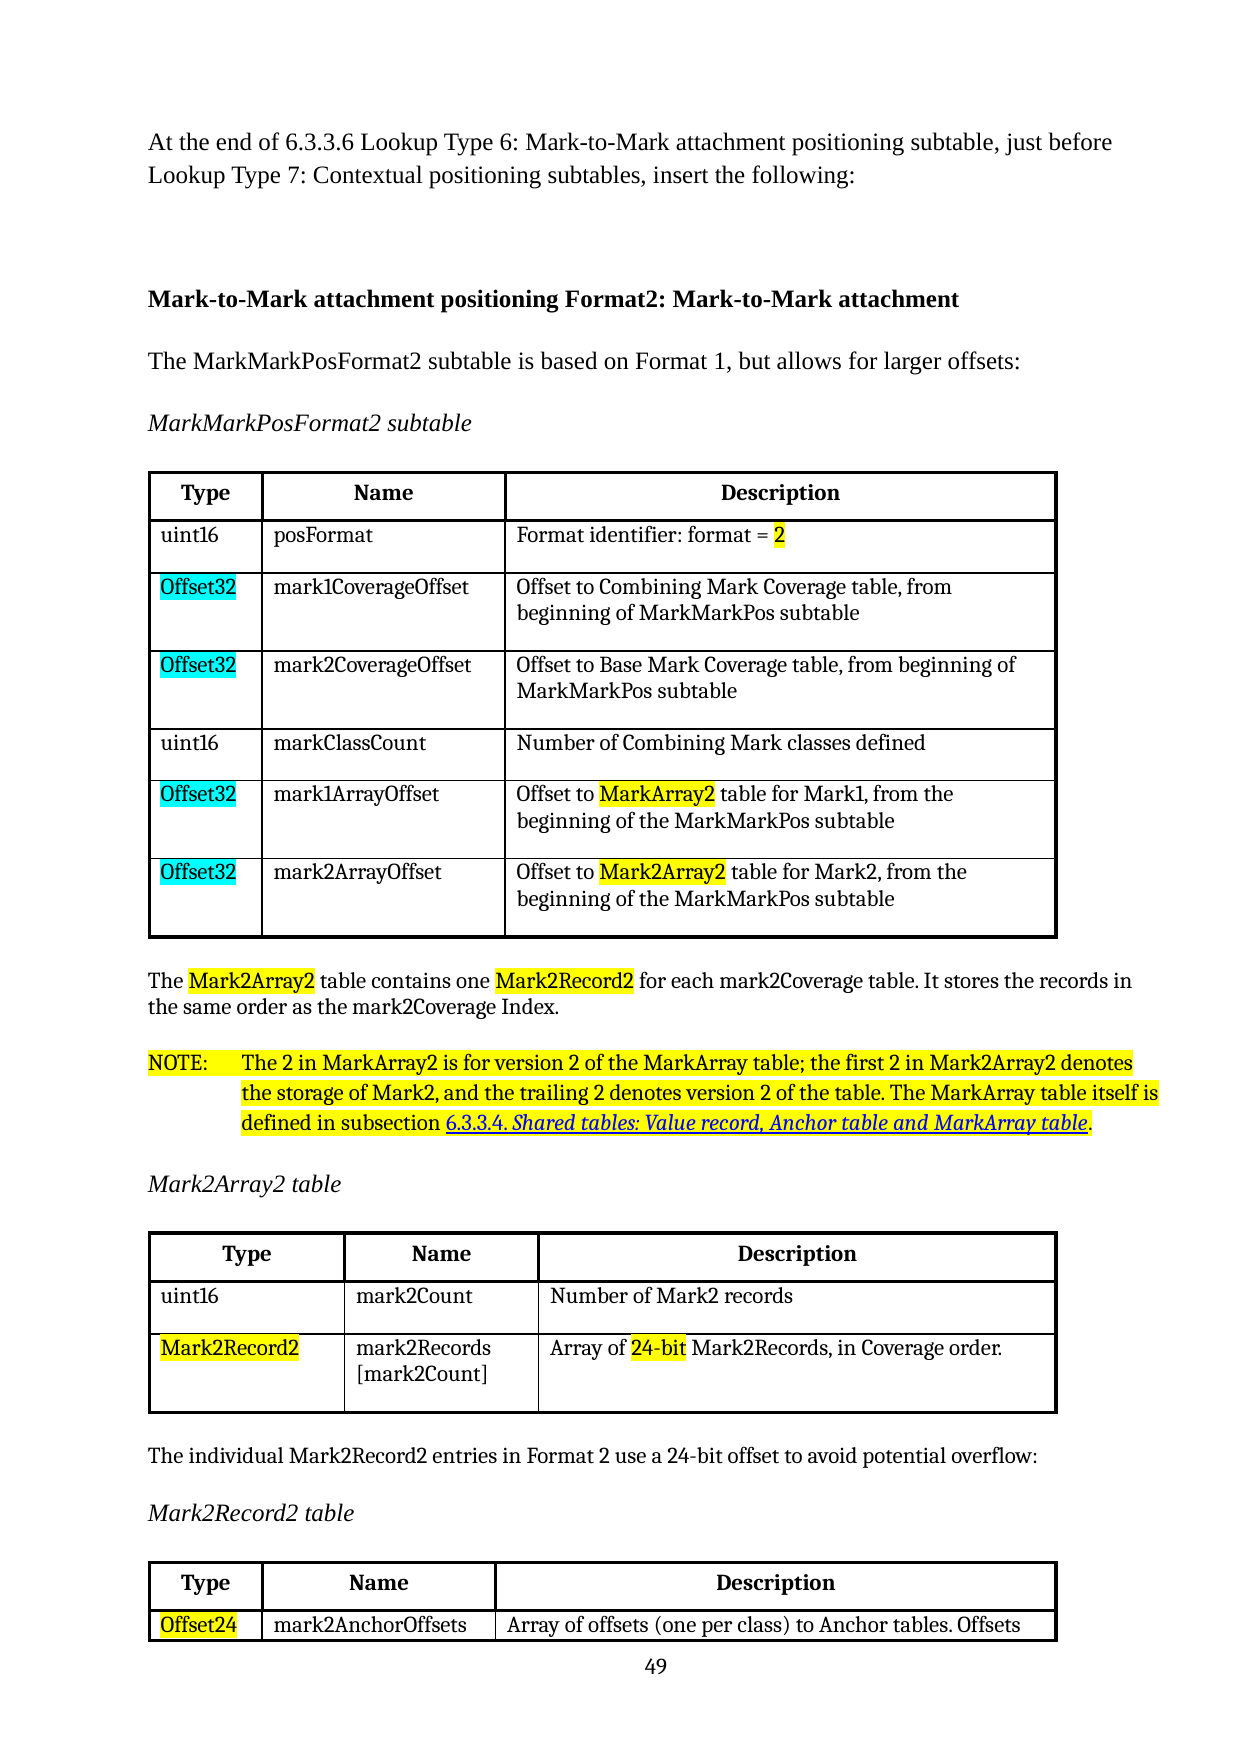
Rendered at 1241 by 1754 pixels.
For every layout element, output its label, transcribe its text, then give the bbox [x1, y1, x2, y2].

text Mark2Record2 table [148, 1498, 1163, 1527]
text The MarkMarkPosFormat2 subtable is based on Format 1, but allows for larger offsets: [148, 346, 1163, 375]
table_cell mark1ArrayOffset [263, 781, 504, 857]
text The Mark2Array2 table contains one Mark2Record2 for each mark2Coverage table. It stores the records in the same order as the mark2Coverage Index. [148, 968, 1163, 1020]
table_header Name [264, 1564, 494, 1609]
table_cell mark2AnchorOffsets [263, 1612, 495, 1638]
table_cell Number of Mark2 records [539, 1283, 1054, 1333]
text Mark-to-Mark attachment positioning Format2: Mark-to-Mark attachment [148, 284, 1163, 313]
table_cell Array of offsets (one per class) to Anchor tables. Offsets [496, 1612, 1054, 1638]
table_cell Number of Combining Mark classes defined [506, 730, 1054, 779]
table_header Type [151, 474, 261, 519]
table_cell Offset to Combining Mark Coverage table, from beginning of MarkMarkPos subtable [506, 574, 1054, 650]
table_cell mark1CoverageOffset [263, 574, 504, 650]
table_cell Offset32 [151, 781, 261, 857]
table_header Name [346, 1235, 537, 1280]
table_cell Offset to Base Mark Coverage table, from beginning of MarkMarkPos subtable [506, 652, 1054, 728]
table_cell Offset to Mark2Array2 table for Mark2, from the beginning of the MarkMarkPos subtable [506, 859, 1054, 935]
table_cell Mark2Record2 [151, 1335, 344, 1411]
text The individual Mark2Record2 entries in Format 2 use a 24-bit offset to avoid potential overflow: [148, 1443, 1163, 1469]
table_header Description [507, 474, 1054, 519]
table_header Name [264, 474, 504, 519]
text Mark2Array2 table [148, 1169, 1163, 1198]
table_cell mark2CoverageOffset [263, 652, 504, 728]
table_cell markClassCount [263, 730, 504, 779]
table_cell mark2ArrayOffset [263, 859, 504, 935]
table_cell Offset to MarkArray2 table for Mark1, from the beginning of the MarkMarkPos subtable [506, 781, 1054, 857]
table_cell Offset32 [151, 574, 261, 650]
table_cell Format identifier: format = 2 [506, 522, 1054, 572]
table_cell Offset32 [151, 859, 261, 935]
table_cell Offset24 [151, 1612, 261, 1638]
table_cell Offset32 [151, 652, 261, 728]
table_cell uint16 [151, 522, 261, 572]
table_header Description [540, 1235, 1054, 1280]
table_cell uint16 [151, 1283, 344, 1333]
text At the end of 6.3.3.6 Lookup Type 6: Mark-to-Mark attachment positioning subtable, just before Lookup Type 7: Contextual positioning subtables, insert the following: [148, 127, 1163, 188]
table_cell mark2Count [345, 1283, 538, 1333]
table_header Description [497, 1564, 1054, 1609]
table_header Type [151, 1564, 261, 1609]
table_cell uint16 [151, 730, 261, 779]
table_header Type [151, 1235, 343, 1280]
table_cell posFormat [263, 522, 504, 572]
text NOTE: The 2 in MarkArray2 is for version 2 of the MarkArray table; the first 2 in Mark2Array2 denotes the storage of Mark2, and the trailing 2 denotes version 2 of the table. The MarkArray table itself is defined in subsection 6.3.3.4. Shared tables: Value record, Anchor table and MarkArray table. [148, 1049, 1163, 1136]
text MarkMarkPosFormat2 subtable [148, 408, 1163, 437]
table_cell mark2Records [mark2Count] [345, 1335, 538, 1411]
table_cell Array of 24-bit Mark2Records, in Coverage order. [539, 1335, 1054, 1411]
